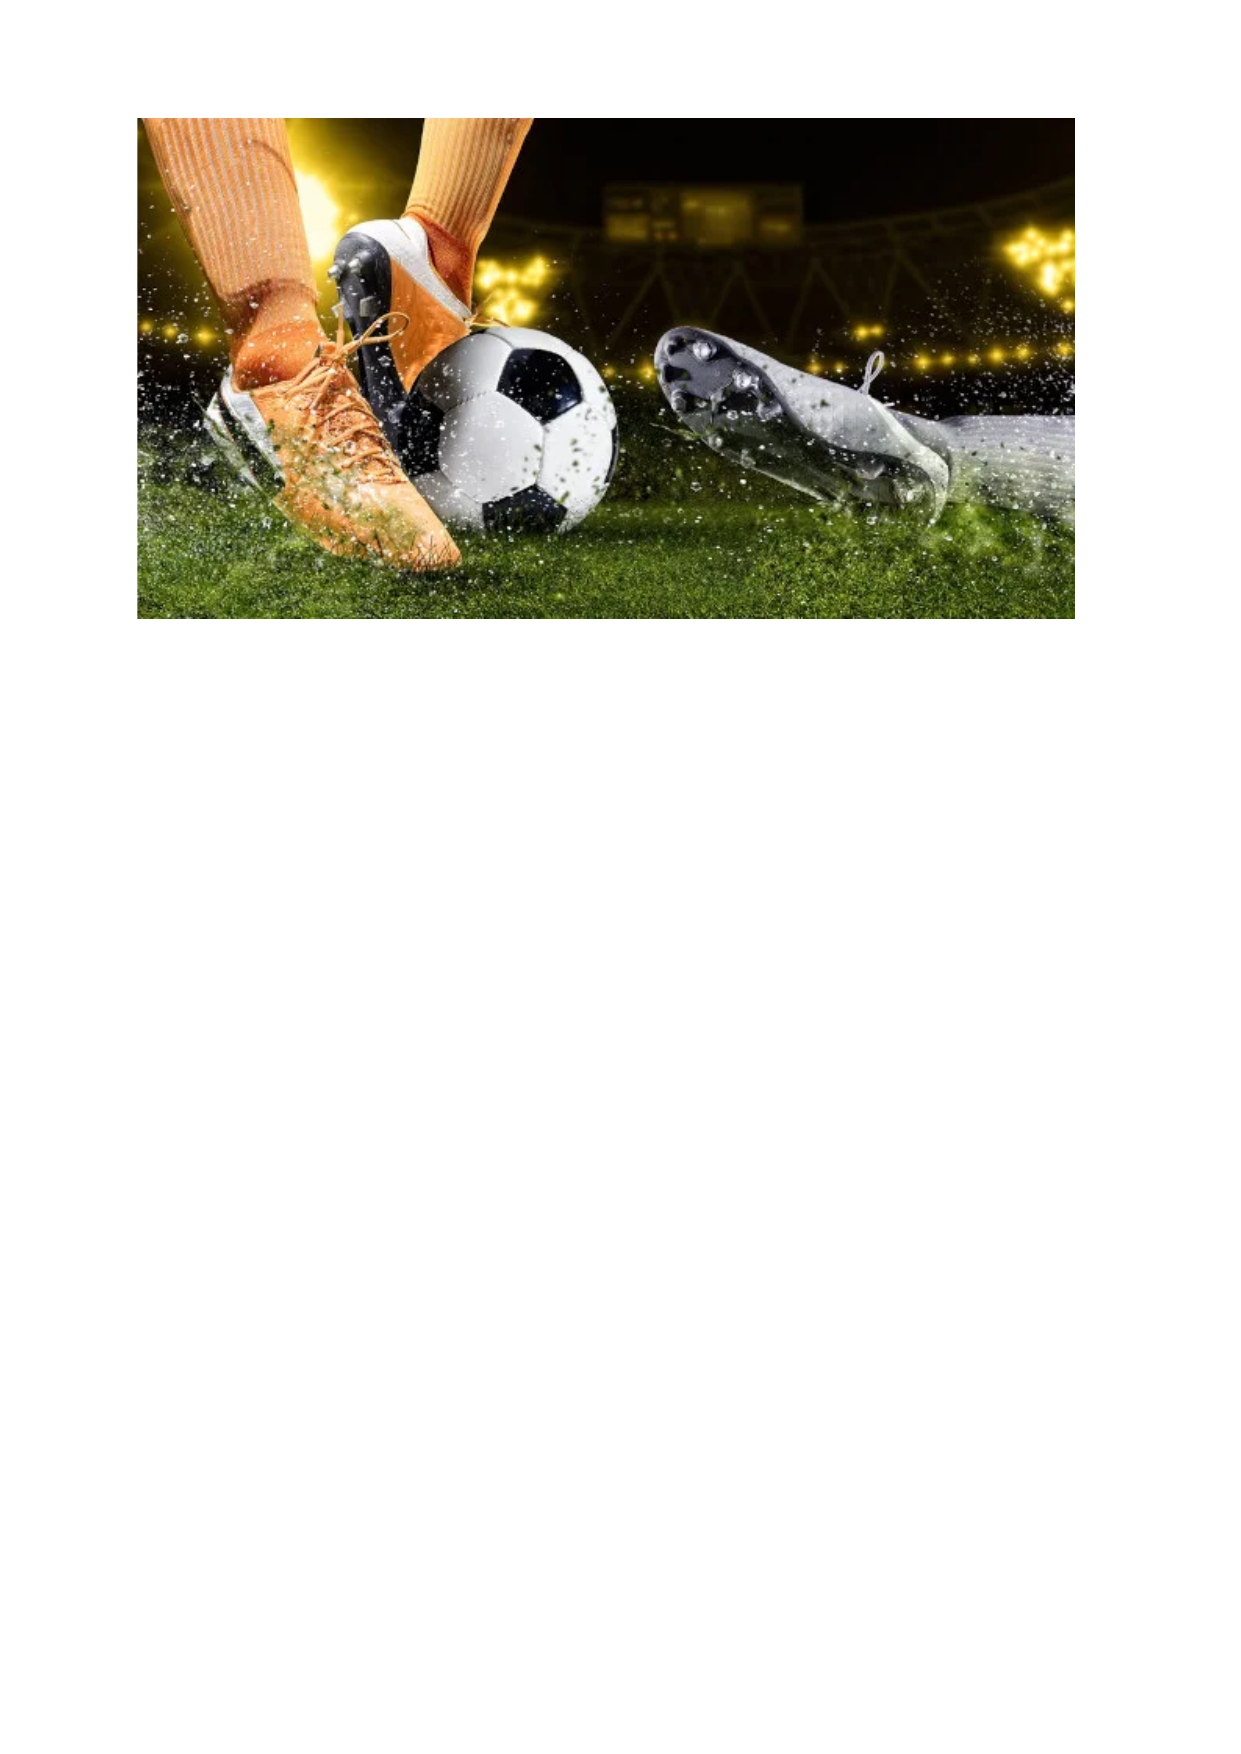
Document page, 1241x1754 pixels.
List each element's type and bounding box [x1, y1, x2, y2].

picture [137, 118, 1075, 619]
